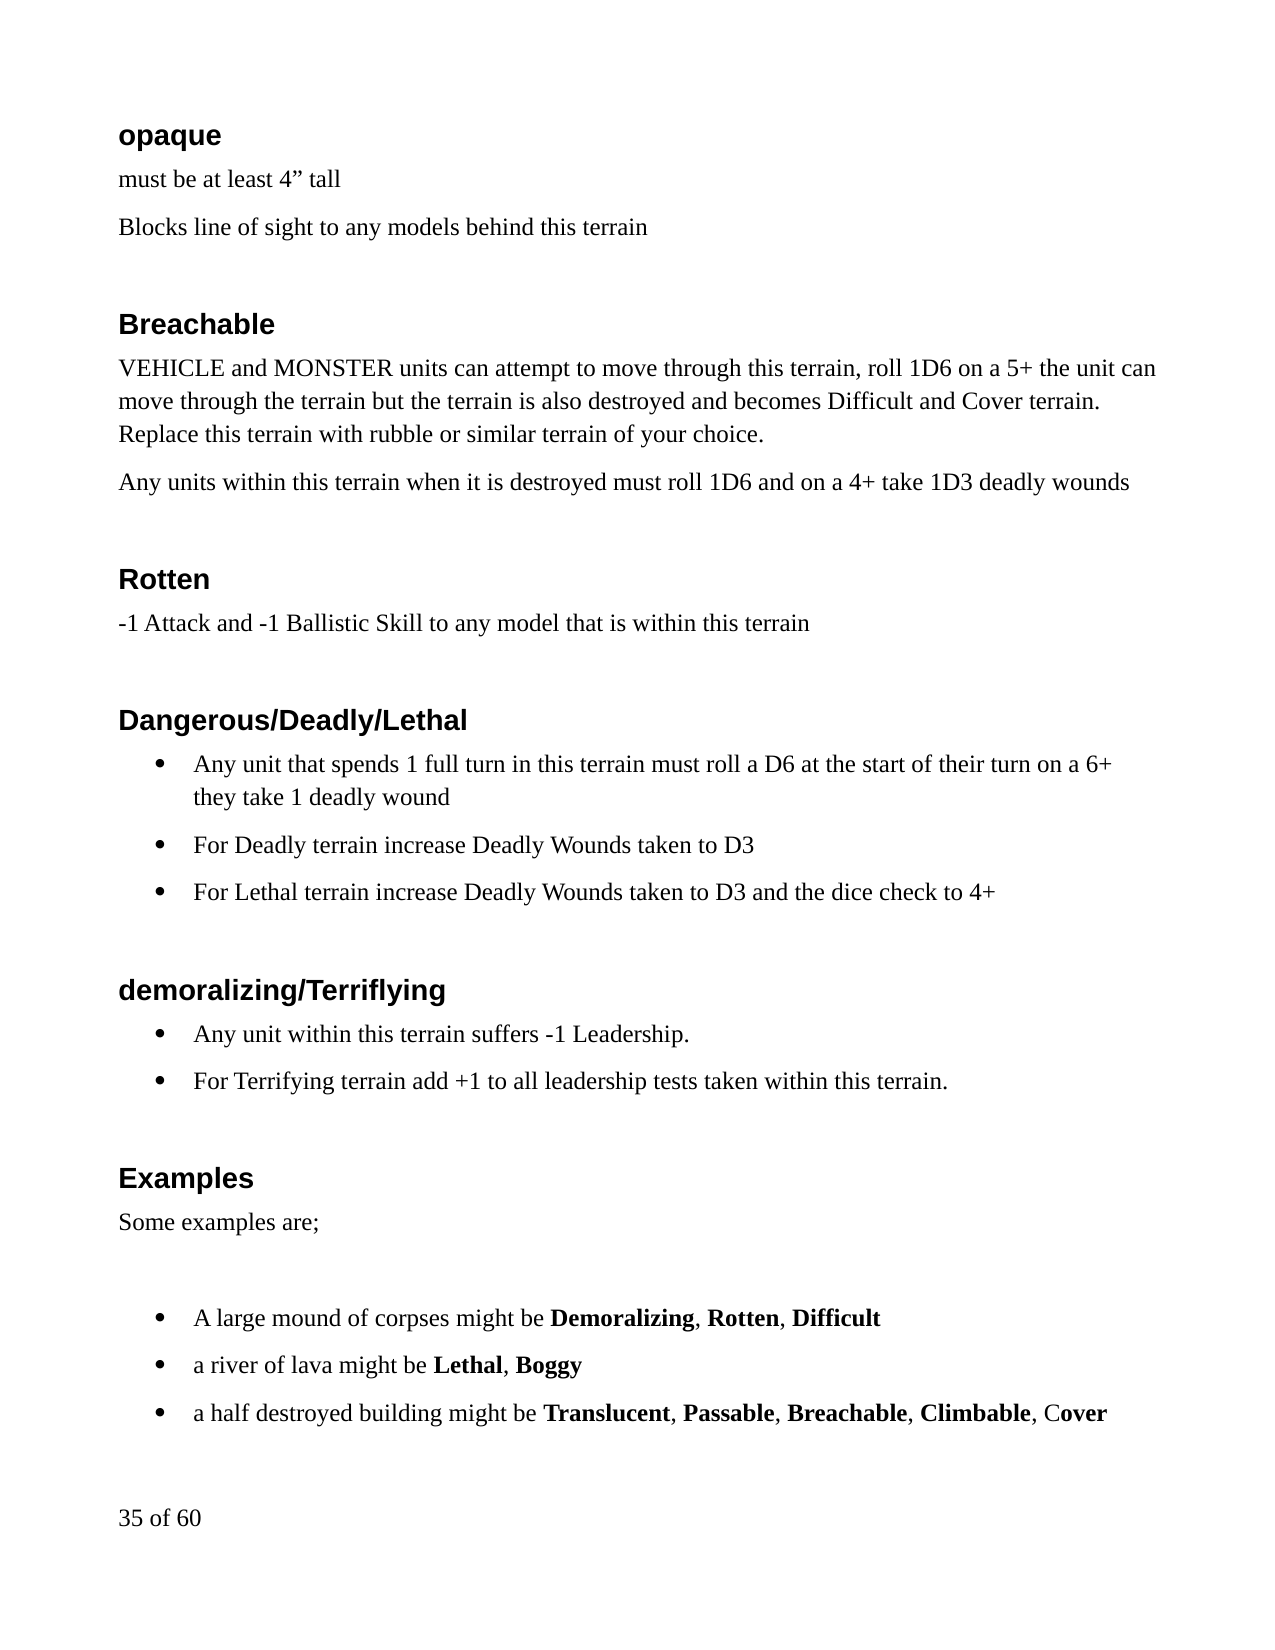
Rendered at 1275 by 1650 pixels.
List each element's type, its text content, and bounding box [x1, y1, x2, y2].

subtitle Dangerous/Deadly/Lethal [118, 703, 1157, 737]
text VEHICLE and MONSTER units can attempt to move through this terrain, roll 1D6 on a 5+ the unit can move through the terrain but the terrain is also destroyed and becomes Difficult and Cover terrain. Replace this terrain with rubble or similar terrain of your choice. [118, 353, 1157, 448]
text Blocks line of sight to any models behind this terrain [118, 212, 1157, 241]
text must be at least 4” tall [118, 164, 1157, 193]
list a half destroyed building might be Translucent, Passable, Breachable, Climbable, Cover [156, 1398, 1157, 1427]
list Any unit that spends 1 full turn in this terrain must roll a D6 at the start of their turn on a 6+ they take 1 deadly wound [156, 749, 1157, 811]
list Any unit within this terrain suffers -1 Leadership. [156, 1019, 1157, 1047]
text -1 Attack and -1 Ballistic Skill to any model that is within this terrain [118, 608, 1157, 637]
subtitle demoralizing/Terriflying [118, 973, 1157, 1006]
list For Terrifying terrain add +1 to all leadership tests taken within this terrain. [156, 1066, 1157, 1095]
list A large mound of corpses might be Demoralizing, Rotten, Difficult [156, 1303, 1157, 1331]
subtitle Rotten [118, 562, 1157, 595]
subtitle Breachable [118, 307, 1157, 341]
list a river of lava might be Lethal, Boggy [156, 1350, 1157, 1379]
text Any units within this terrain when it is destroyed must roll 1D6 and on a 4+ take 1D3 deadly wounds [118, 467, 1157, 495]
subtitle opaque [118, 118, 1157, 152]
text Some examples are; [118, 1207, 1157, 1236]
list For Deadly terrain increase Deadly Wounds taken to D3 [156, 830, 1157, 858]
subtitle Examples [118, 1161, 1157, 1195]
list For Lethal terrain increase Deadly Wounds taken to D3 and the dice check to 4+ [156, 877, 1157, 906]
